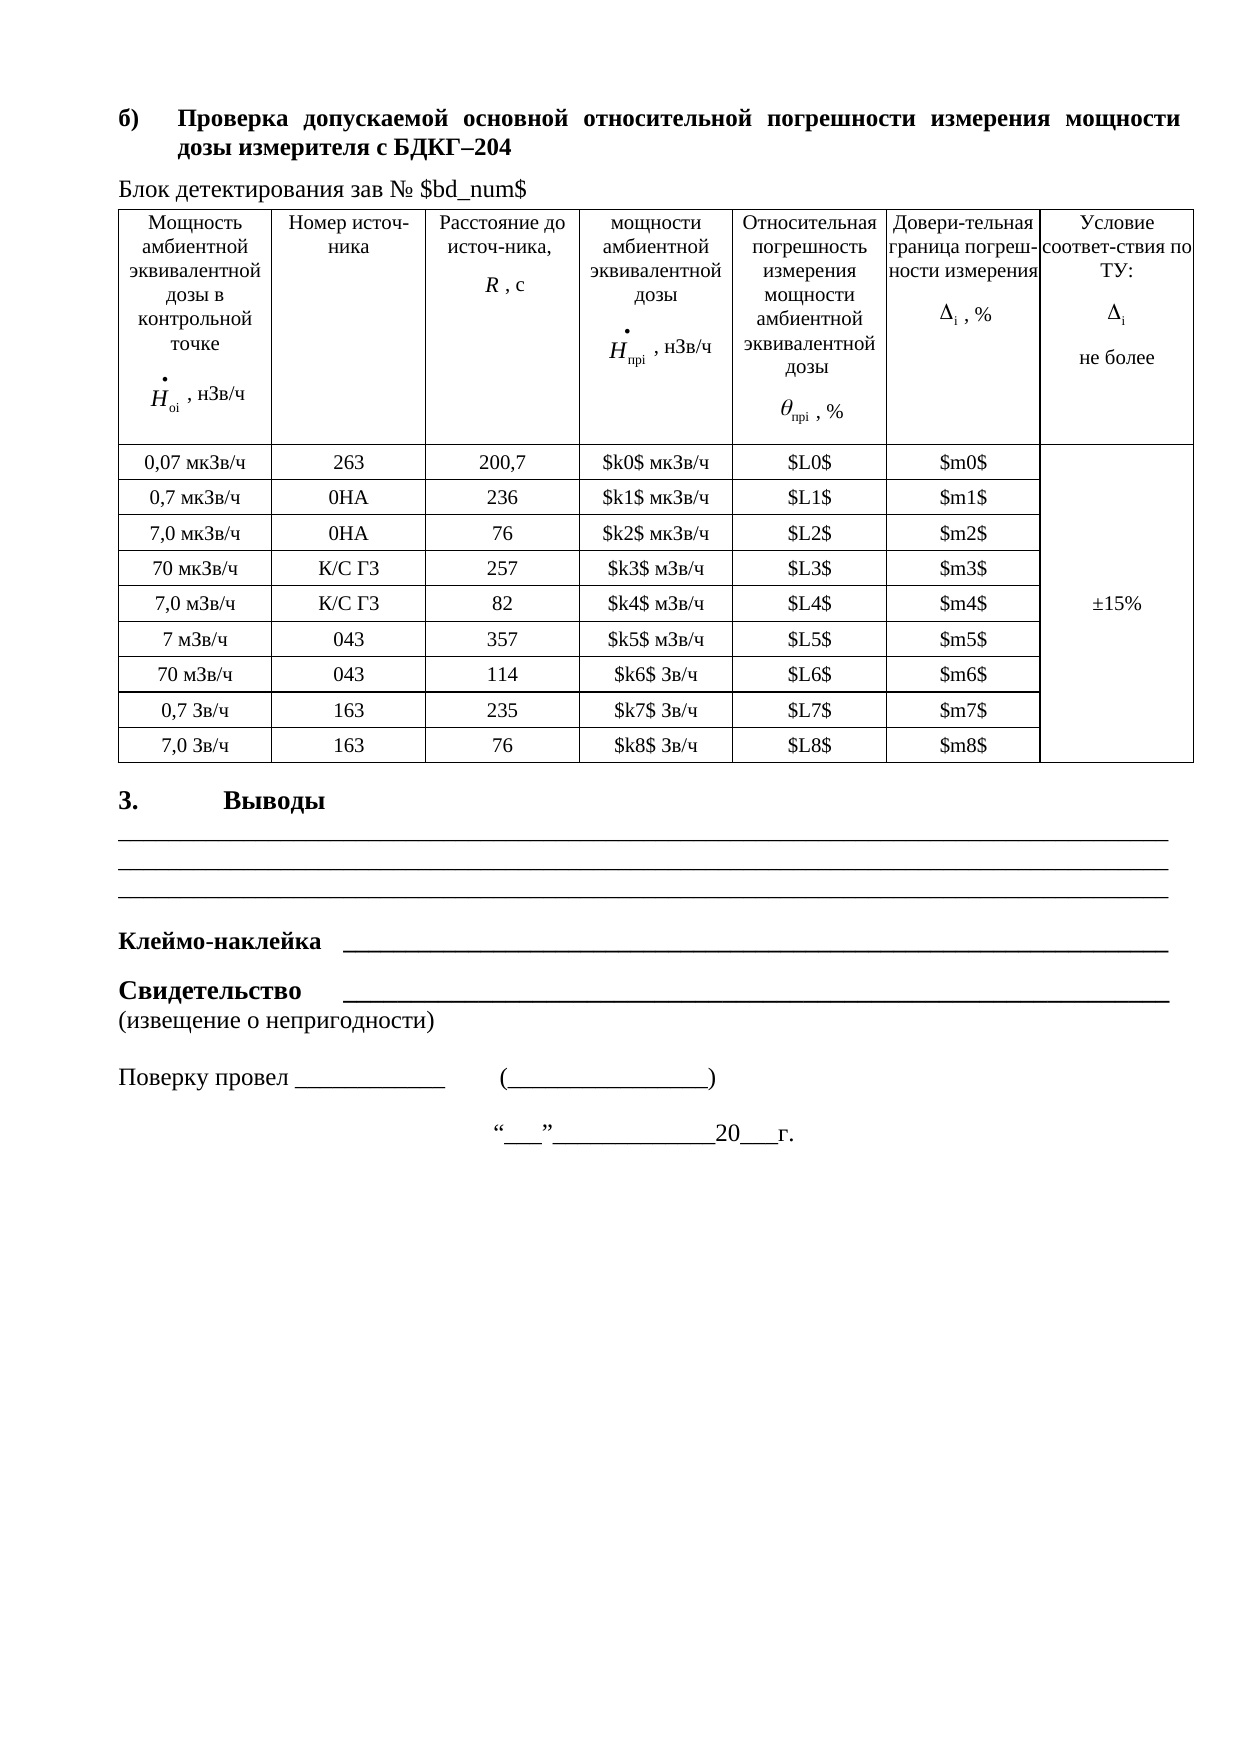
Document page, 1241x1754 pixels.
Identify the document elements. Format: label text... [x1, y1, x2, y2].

text б) Проверка допускаемой основной относительной погрешности измерения мощности дозы измерителя с БДКГ–204 [118, 103, 1181, 161]
table_cell 0,7 мкЗв/ч [119, 480, 271, 514]
table_header Расстояние до источ-ника, , с [426, 210, 579, 443]
table_cell $m4$ [887, 586, 1039, 621]
table_cell $k3$ мЗв/ч [580, 551, 732, 585]
table_cell 043 [272, 622, 425, 656]
table_cell 257 [426, 551, 579, 585]
table_cell $k6$ Зв/ч [580, 657, 732, 691]
table_cell 76 [426, 728, 579, 762]
table_cell 0,07 мкЗв/ч [119, 445, 271, 479]
text ____________________________________________________________________________________ [118, 844, 1194, 872]
table_cell 7,0 мЗв/ч [119, 586, 271, 621]
table_cell $k4$ мЗв/ч [580, 586, 732, 621]
table_cell $k0$ мкЗв/ч [580, 445, 732, 479]
table_cell 76 [426, 515, 579, 550]
table_header Условие соответ-ствия по ТУ: не более [1041, 210, 1193, 443]
table_cell $k5$ мЗв/ч [580, 622, 732, 656]
table_cell $L1$ [733, 480, 886, 514]
table_cell 163 [272, 693, 425, 727]
table_cell $m1$ [887, 480, 1039, 514]
text (извещение о непригодности) [118, 1005, 1194, 1034]
table_cell $m2$ [887, 515, 1039, 550]
table_cell 200,7 [426, 445, 579, 479]
table_cell 70 мкЗв/ч [119, 551, 271, 585]
table_cell $m6$ [887, 657, 1039, 691]
table_cell 043 [272, 657, 425, 691]
text Блок детектирования зав № $bd_num$ [118, 174, 1194, 203]
table_cell К/С Г3 [272, 586, 425, 621]
table_cell $L0$ [733, 445, 886, 479]
subtitle Свидетельство _____________________________________________________________ [118, 974, 1194, 1005]
text ____________________________________________________________________________________ [118, 872, 1194, 901]
subtitle Клеймо-наклейка __________________________________________________________________ [118, 926, 1194, 955]
table_cell 7 мЗв/ч [119, 622, 271, 656]
text ____________________________________________________________________________________ [118, 815, 1194, 844]
table_cell 236 [426, 480, 579, 514]
table_cell К/С Г3 [272, 551, 425, 585]
table_cell $L6$ [733, 657, 886, 691]
table_cell 0,7 Зв/ч [119, 693, 271, 727]
table_cell $m0$ [887, 445, 1039, 479]
table_header Номер источ-ника [272, 210, 425, 443]
table_cell $m5$ [887, 622, 1039, 656]
table_cell 0НА [272, 515, 425, 550]
text “___”_____________20___г. [118, 1118, 1194, 1147]
table_cell $m3$ [887, 551, 1039, 585]
table_cell 70 мЗв/ч [119, 657, 271, 691]
table_cell 7,0 мкЗв/ч [119, 515, 271, 550]
table_cell $m7$ [887, 693, 1039, 727]
table_cell 82 [426, 586, 579, 621]
table_header Относительная погрешность измерения мощности амбиентной эквивалентной дозы , % [733, 210, 886, 443]
table_header Мощность амбиентной эквивалентной дозы в контрольной точке , нЗв/ч [119, 210, 271, 443]
table_cell 0НА [272, 480, 425, 514]
table_cell $L7$ [733, 693, 886, 727]
table_header мощности амбиентной эквивалентной дозы , нЗв/ч [580, 210, 732, 443]
subtitle 3. Выводы [118, 784, 1194, 815]
table_cell $k7$ Зв/ч [580, 693, 732, 727]
table_cell $m8$ [887, 728, 1039, 762]
text Поверку провел ____________ (________________) [118, 1062, 1194, 1091]
table_header Довери-тельная граница погреш-ности измерения , % [887, 210, 1039, 443]
table_cell $L8$ [733, 728, 886, 762]
table_cell 263 [272, 445, 425, 479]
table_cell $L4$ [733, 586, 886, 621]
table_cell $k8$ Зв/ч [580, 728, 732, 762]
table_cell $L2$ [733, 515, 886, 550]
table_cell 357 [426, 622, 579, 656]
table_cell $L5$ [733, 622, 886, 656]
table_cell 235 [426, 693, 579, 727]
table_cell $k1$ мкЗв/ч [580, 480, 732, 514]
table_cell 163 [272, 728, 425, 762]
table_cell $k2$ мкЗв/ч [580, 515, 732, 550]
table_cell $L3$ [733, 551, 886, 585]
table_cell 114 [426, 657, 579, 691]
table_cell ±15% [1041, 445, 1193, 762]
table_cell 7,0 Зв/ч [119, 728, 271, 762]
